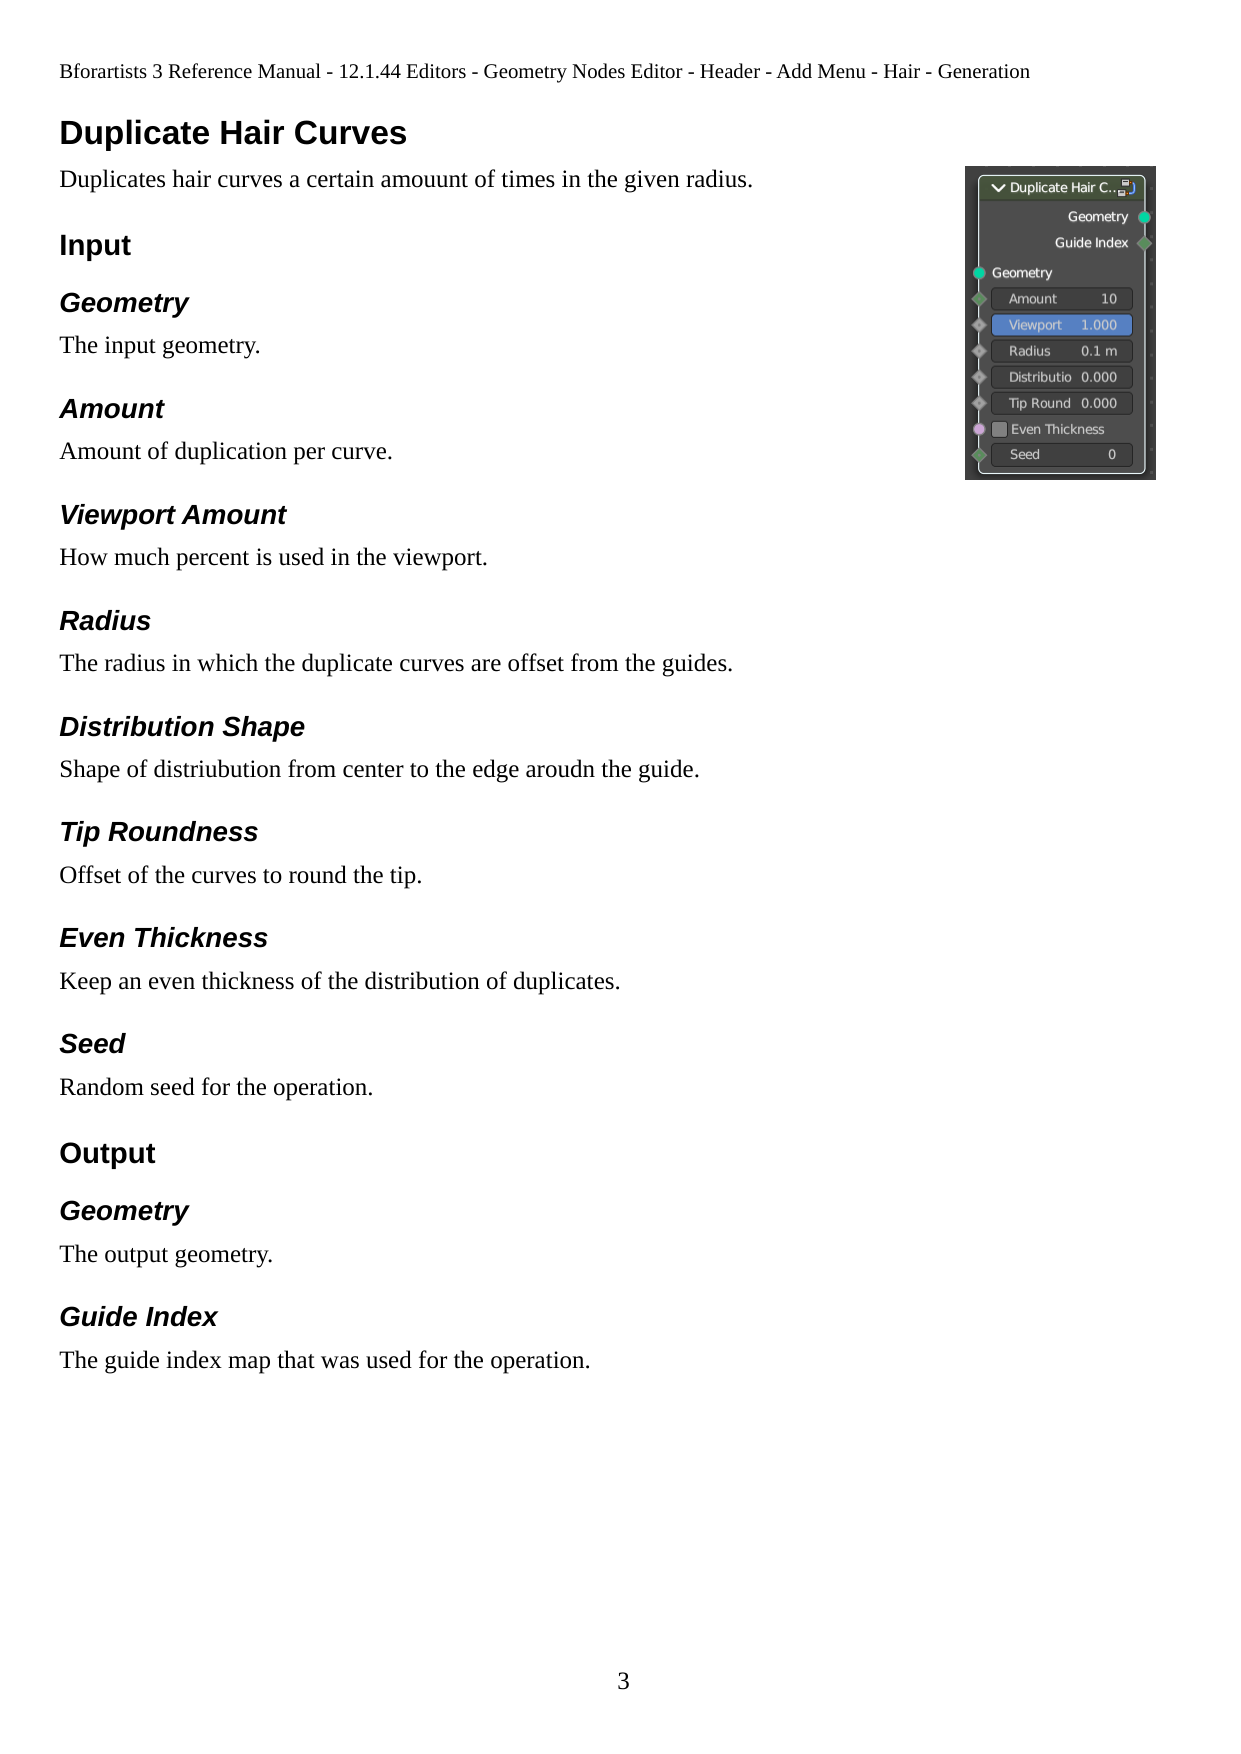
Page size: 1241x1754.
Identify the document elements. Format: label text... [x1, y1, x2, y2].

subtitle Seed [59, 1028, 1181, 1059]
subtitle Input [59, 227, 965, 261]
subtitle Duplicate Hair Curves [59, 113, 1181, 151]
text How much percent is used in the viewport. [59, 542, 1181, 571]
text [1156, 436, 1181, 465]
text Shape of distriubution from center to the edge aroudn the guide. [59, 754, 1181, 783]
subtitle Tip Roundness [59, 816, 1181, 848]
picture [965, 166, 1156, 480]
text Duplicates hair curves a certain amouunt of times in the given radius. [59, 164, 1181, 192]
text Amount of duplication per curve. [59, 436, 965, 465]
subtitle Viewport Amount [59, 498, 1181, 530]
subtitle Distribution Shape [59, 710, 1181, 742]
subtitle Geometry [59, 286, 965, 318]
subtitle [1156, 227, 1181, 261]
subtitle Amount [59, 392, 965, 424]
text Offset of the curves to round the tip. [59, 860, 1181, 889]
text The guide index map that was used for the operation. [59, 1345, 1181, 1373]
subtitle Output [59, 1136, 1181, 1169]
text Random seed for the operation. [59, 1072, 1181, 1101]
subtitle Radius [59, 604, 1181, 636]
subtitle Geometry [59, 1194, 1181, 1226]
text The input geometry. [59, 331, 965, 359]
text The radius in which the duplicate curves are offset from the guides. [59, 648, 1181, 677]
subtitle [1156, 392, 1181, 424]
subtitle Even Thickness [59, 922, 1181, 954]
text The output geometry. [59, 1239, 1181, 1268]
text [1156, 331, 1181, 359]
subtitle Guide Index [59, 1300, 1181, 1332]
subtitle [1156, 286, 1181, 318]
text Keep an even thickness of the distribution of duplicates. [59, 966, 1181, 995]
